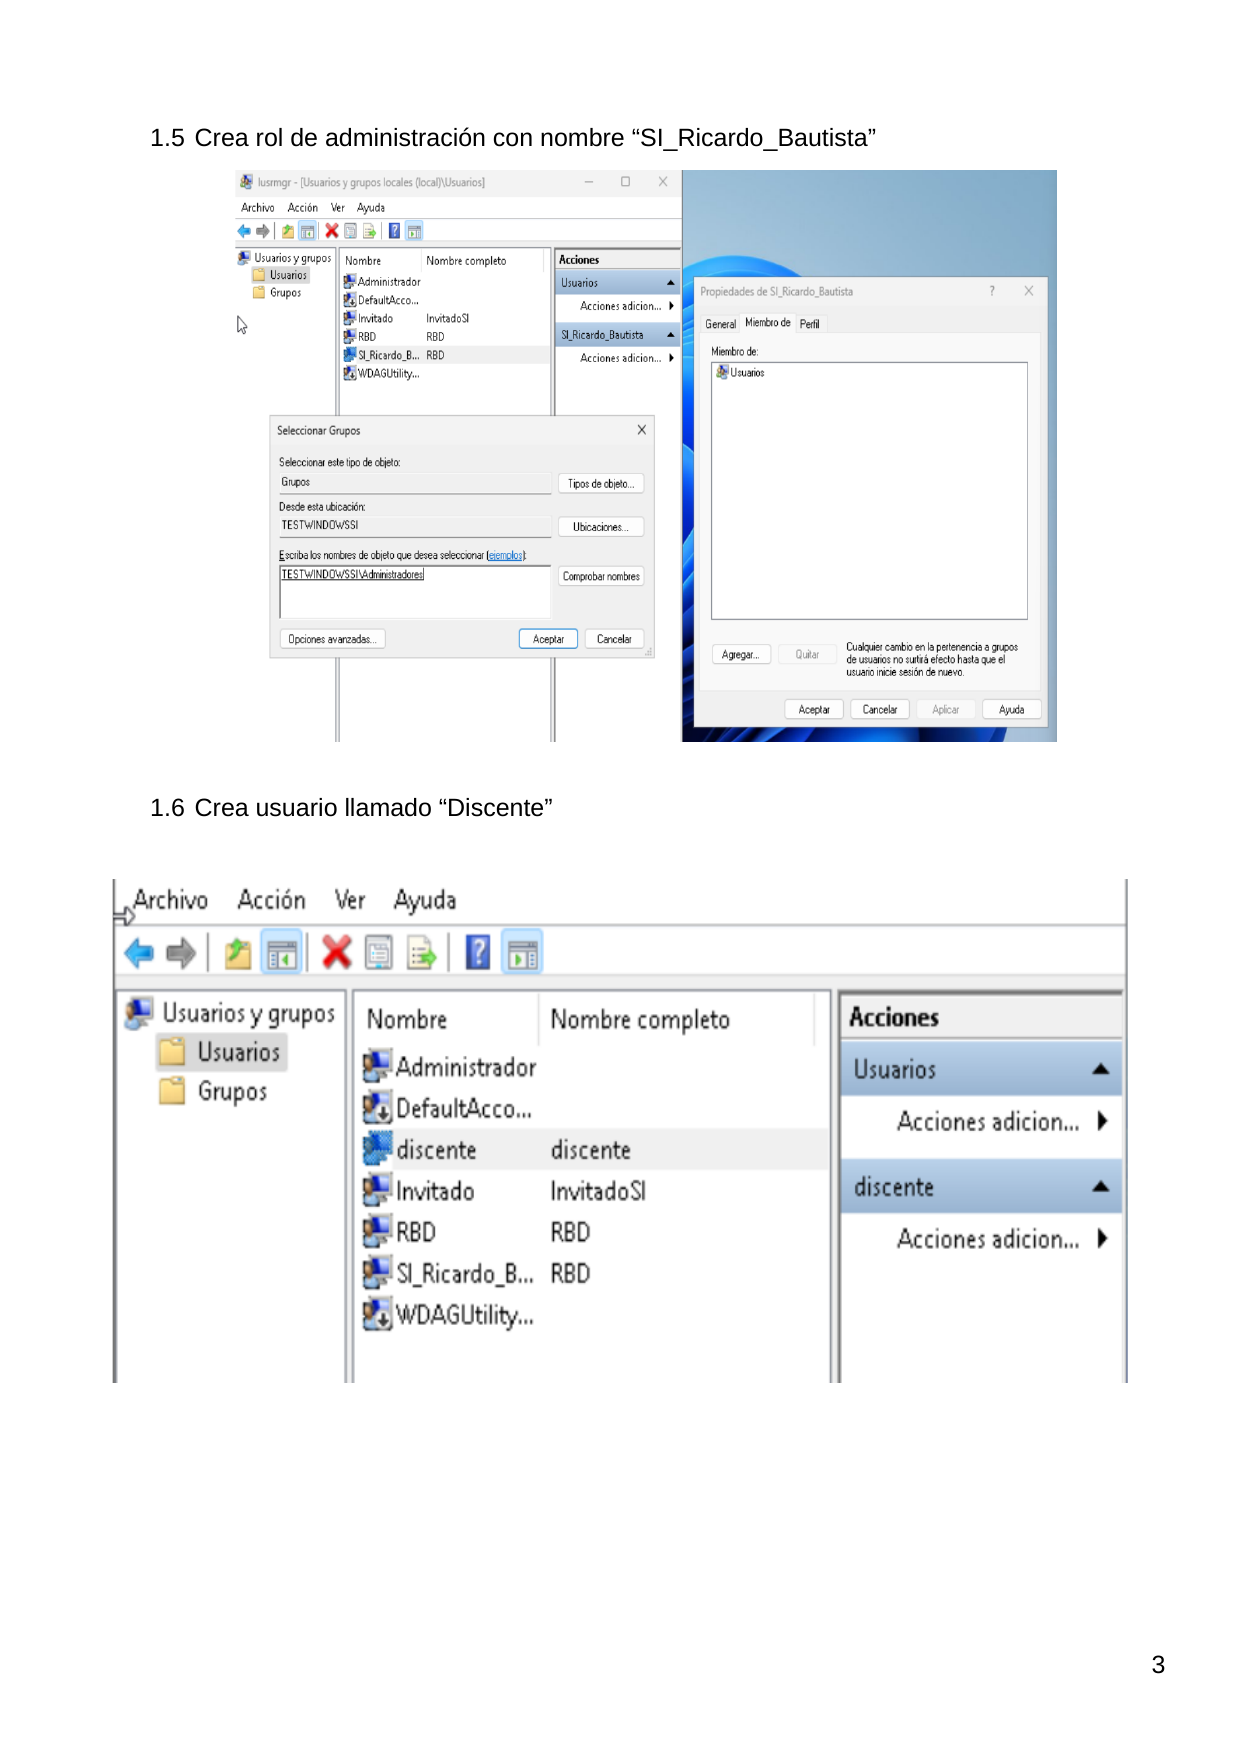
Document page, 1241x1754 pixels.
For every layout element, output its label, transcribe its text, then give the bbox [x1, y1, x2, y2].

list Crea usuario llamado “Discente” [150, 793, 1165, 822]
picture [112, 879, 1128, 1383]
list Crea rol de administración con nombre “SI_Ricardo_Bautista” [150, 123, 1165, 152]
picture [235, 170, 1057, 742]
